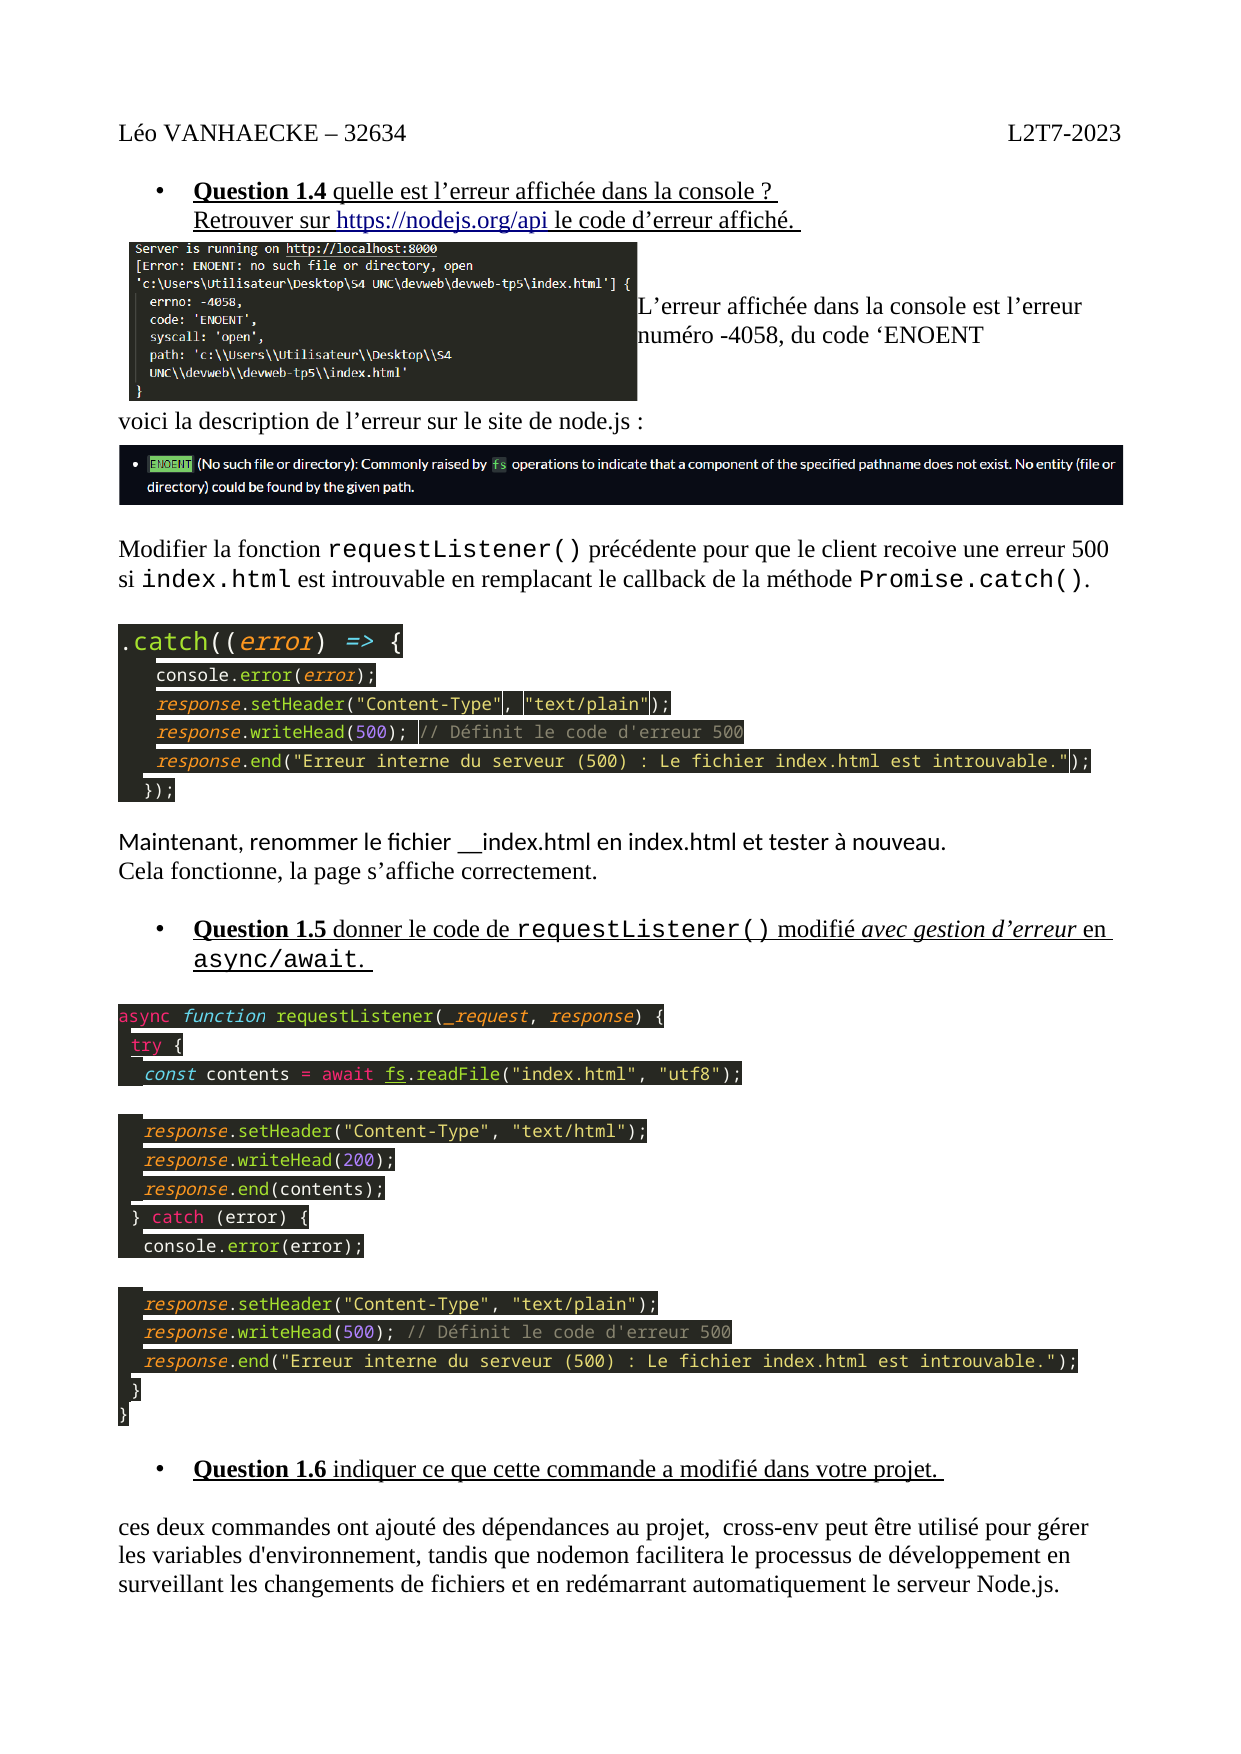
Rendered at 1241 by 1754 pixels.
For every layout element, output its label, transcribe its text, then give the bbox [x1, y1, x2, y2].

text } [118, 1402, 1122, 1426]
text response.setHeader("Content-Type", "text/plain"); [118, 1287, 1122, 1316]
text response.end("Erreur interne du serveur (500) : Le fichier index.html est introuvable."); [118, 744, 1122, 773]
text console.error(error); [118, 1229, 1122, 1258]
list Question 1.5 donner le code de requestListener() modifié avec gestion d’erreur en async/await. [156, 914, 1122, 975]
text Cela fonctionne, la page s’affiche correctement. [118, 856, 1122, 885]
text console.error(error); [118, 658, 1122, 687]
text response.writeHead(200); [118, 1143, 1122, 1172]
text }); [118, 773, 1122, 802]
text response.setHeader("Content-Type", "text/html"); [118, 1114, 1122, 1143]
text const contents = await fs.readFile("index.html", "utf8"); [118, 1057, 1122, 1086]
text } [118, 1373, 1122, 1402]
text response.writeHead(500); // Définit le code d'erreur 500 [118, 1316, 1122, 1344]
text .catch((error) => { [118, 624, 1122, 658]
list Question 1.4 quelle est l’erreur affichée dans la console ? [156, 176, 1122, 205]
text response.setHeader("Content-Type", "text/plain"); [118, 687, 1122, 716]
text Retrouver sur https://nodejs.org/api le code d’erreur affiché. [118, 205, 1122, 234]
text response.writeHead(500); // Définit le code d'erreur 500 [118, 716, 1122, 744]
text Modifier la fonction requestListener() précédente pour que le client recoive une erreur 500 si index.html est introuvable en remplacant le callback de la méthode Promise.catch(). [118, 534, 1122, 595]
text L’erreur affichée dans la console est l’erreur numéro -4058, du code ‘ENOENT [638, 291, 1122, 349]
text } catch (error) { [118, 1201, 1122, 1229]
text ces deux commandes ont ajouté des dépendances au projet, cross-env peut être utilisé pour gérer les variables d'environnement, tandis que nodemon facilitera le processus de développement en surveillant les changements de fichiers et en redémarrant automatiquement le serveur Node.js. [118, 1512, 1122, 1598]
picture [119, 445, 1124, 505]
text try { [118, 1028, 1122, 1057]
text Maintenant, renommer le fichier __index.html en index.html et tester à nouveau. [118, 826, 1122, 856]
list Question 1.6 indiquer ce que cette commande a modifié dans votre projet. [156, 1454, 1122, 1483]
text response.end("Erreur interne du serveur (500) : Le fichier index.html est introuvable."); [118, 1344, 1122, 1373]
text response.end(contents); [118, 1172, 1122, 1201]
text async function requestListener(_request, response) { [118, 1004, 1122, 1028]
picture [129, 242, 638, 401]
text voici la description de l’erreur sur le site de node.js : [118, 406, 1122, 435]
